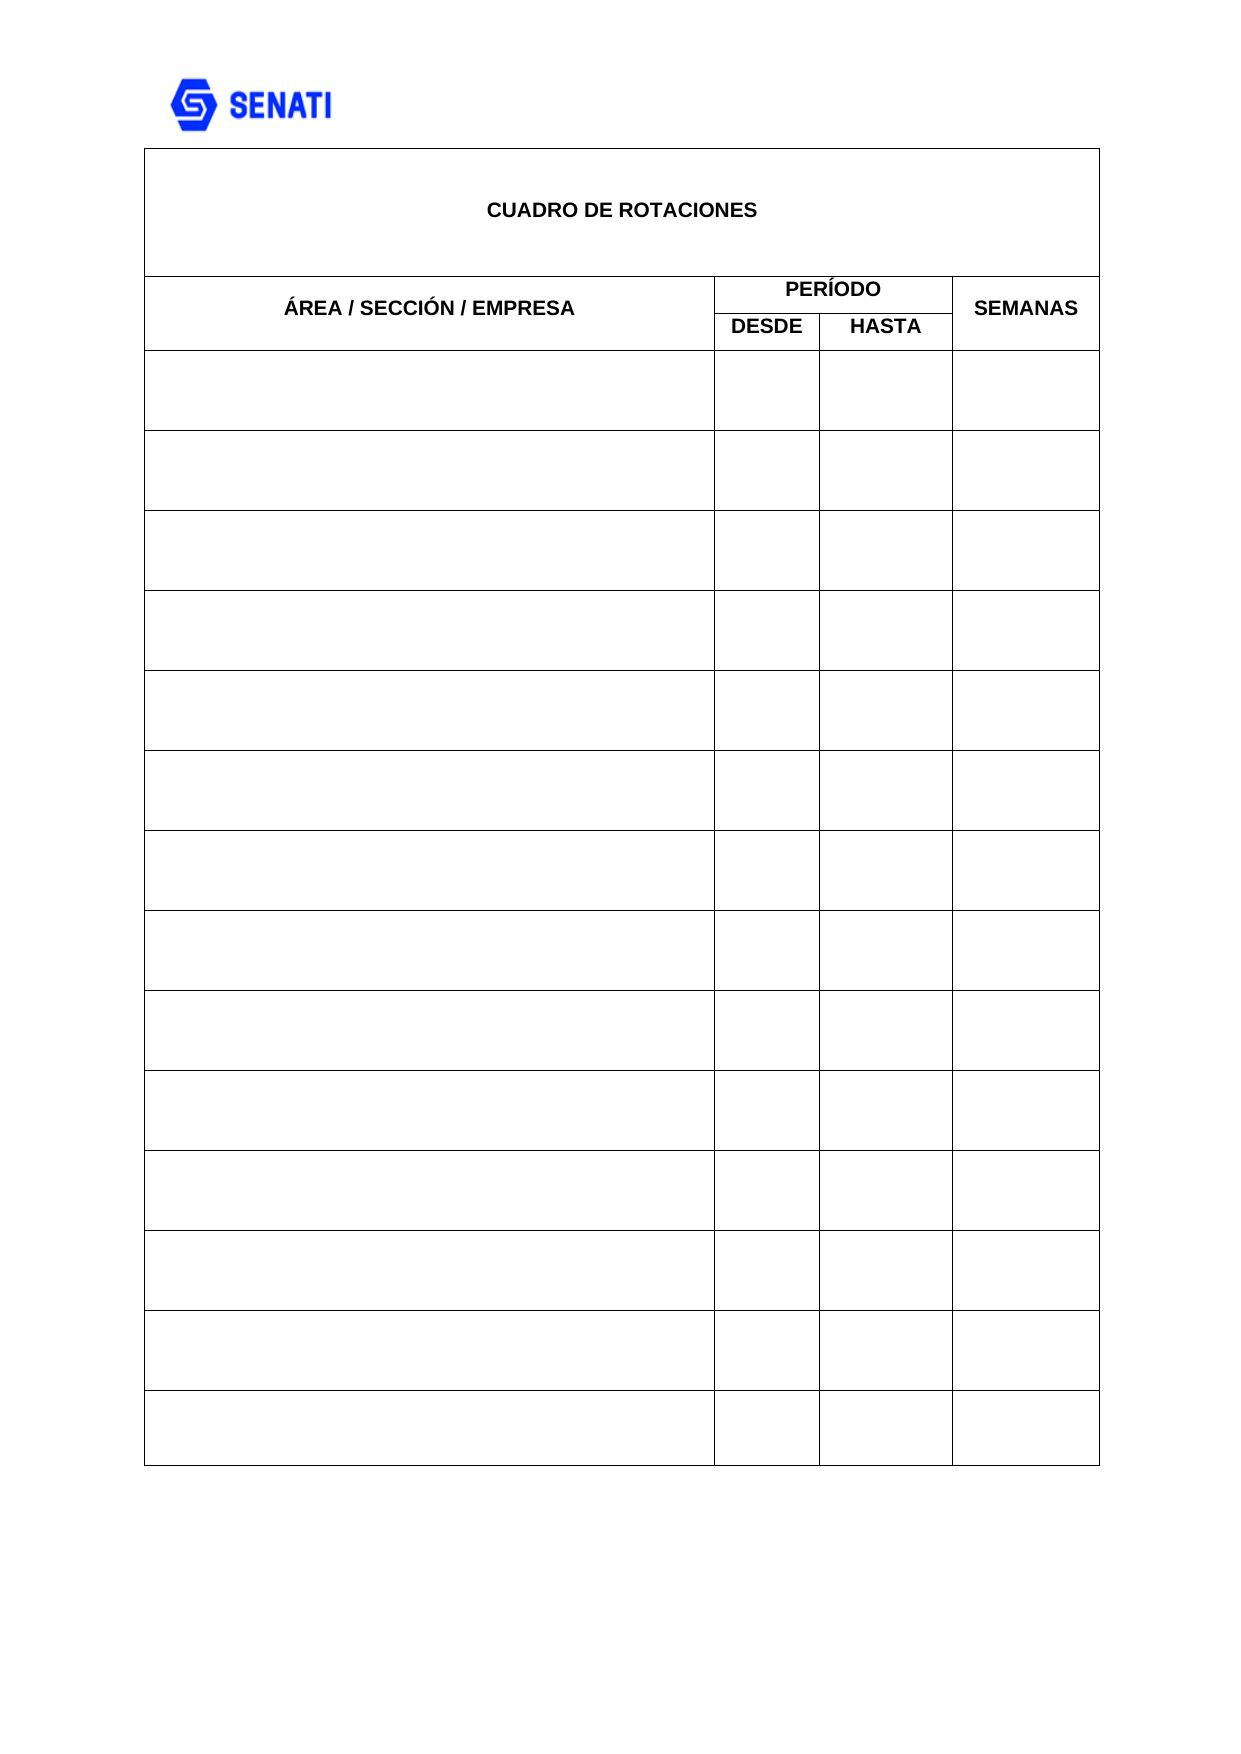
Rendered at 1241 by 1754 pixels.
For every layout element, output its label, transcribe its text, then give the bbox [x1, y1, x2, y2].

table_cell [715, 1391, 819, 1465]
table_cell [820, 1391, 952, 1465]
table_cell [145, 1071, 714, 1150]
table_cell [820, 911, 952, 990]
table_cell [953, 911, 1099, 990]
table_cell [145, 511, 714, 590]
table_cell [953, 511, 1099, 590]
table_cell [145, 671, 714, 750]
table_cell [715, 671, 819, 750]
table_cell [145, 991, 714, 1070]
picture [155, 68, 345, 141]
table_header CUADRO DE ROTACIONES [145, 149, 1099, 276]
table_cell [715, 911, 819, 990]
table_cell [820, 511, 952, 590]
table_cell [145, 591, 714, 670]
table_cell [820, 1071, 952, 1150]
table_cell [820, 991, 952, 1070]
table_cell [715, 1151, 819, 1230]
table_cell [145, 1311, 714, 1390]
table_cell [145, 751, 714, 830]
table_cell [953, 591, 1099, 670]
table_cell [953, 1071, 1099, 1150]
table_cell [145, 351, 714, 430]
table_cell [820, 751, 952, 830]
table_cell [820, 831, 952, 910]
table_cell [820, 671, 952, 750]
table_cell [953, 671, 1099, 750]
table_cell [953, 431, 1099, 510]
table_cell PERÍODO [715, 277, 952, 313]
table_cell [820, 431, 952, 510]
table_cell [953, 1151, 1099, 1230]
table_cell [715, 991, 819, 1070]
table_cell [820, 351, 952, 430]
table_cell [953, 1231, 1099, 1310]
table_cell [953, 751, 1099, 830]
table_cell HASTA [820, 314, 952, 350]
table_cell [820, 1231, 952, 1310]
table_cell [820, 591, 952, 670]
table_cell [145, 1391, 714, 1465]
table_cell [715, 1311, 819, 1390]
table_cell [715, 831, 819, 910]
table_cell [145, 1151, 714, 1230]
table_cell ÁREA / SECCIÓN / EMPRESA [145, 277, 714, 350]
table_cell [145, 911, 714, 990]
table_cell [715, 431, 819, 510]
table_cell DESDE [715, 314, 819, 350]
table_cell SEMANAS [953, 277, 1099, 350]
table_cell [953, 351, 1099, 430]
table_cell [820, 1151, 952, 1230]
table_cell [715, 511, 819, 590]
table_cell [953, 1311, 1099, 1390]
table_cell [820, 1311, 952, 1390]
table_cell [953, 991, 1099, 1070]
table_cell [953, 831, 1099, 910]
table_cell [145, 1231, 714, 1310]
table_cell [715, 1071, 819, 1150]
table_cell [715, 591, 819, 670]
table_cell [715, 751, 819, 830]
table_cell [715, 351, 819, 430]
table_cell [145, 431, 714, 510]
table_cell [715, 1231, 819, 1310]
table_cell [145, 831, 714, 910]
table_cell [953, 1391, 1099, 1465]
